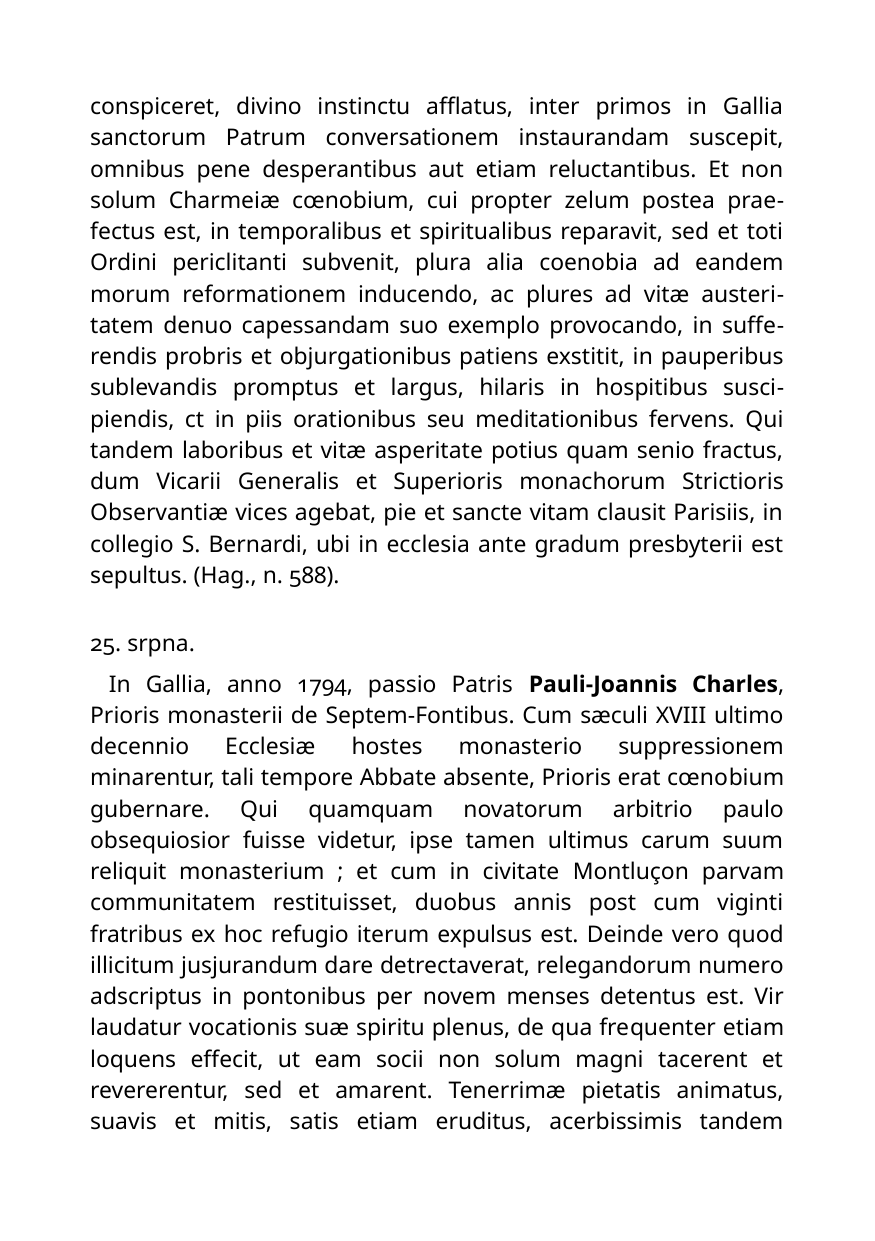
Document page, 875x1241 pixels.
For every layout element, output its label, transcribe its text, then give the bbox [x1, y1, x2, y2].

text In Gallia, anno 1794, passio Patris Pauli-Joannis Charles, Prioris monasterii de Septem-Fontibus. Cum sæculi XVIII ultimo decennio Ecclesiæ hostes monasterio suppressionem minarentur, tali tempore Abbate absente, Prioris erat cœno­bium gubernare. Qui quamquam novatorum arbitrio paulo obsequiosior fuisse videtur, ipse tamen ultimus carum suum reliquit monasterium ; et cum in civitate Montluçon parvam communitatem restituisset, duobus annis post cum viginti fratribus ex hoc refugio iterum expulsus est. Deinde vero quod illicitum jusjurandum dare detrectaverat, relegandorum numero adscriptus in pontonibus per novem menses detentus est. Vir laudatur vocationis suæ spiritu plenus, de qua fre­quenter etiam loquens effecit, ut eam socii non solum magni tacerent et revererentur, sed et amarent. Tenerrimæ pietatis animatus, suavis et mitis, satis etiam eruditus, acerbissimis tandem [90, 667, 784, 1136]
text 25. srpna. [90, 627, 784, 658]
text conspiceret, divino instinctu afflatus, inter primos in Gallia sanctorum Patrum conversationem instaurandam suscepit, omnibus pene desperantibus aut etiam reluctantibus. Et non solum Charmeiæ cœnobium, cui propter zelum postea prae­fectus est, in temporalibus et spiritualibus reparavit, sed et toti Ordini periclitanti subvenit, plura alia coenobia ad eandem morum reformationem inducendo, ac plures ad vitæ austeri­tatem denuo capessandam suo exemplo provocando, in suffe­rendis probris et objurgationibus patiens exstitit, in pauperibus sublevandis promptus et largus, hilaris in hospitibus susci­piendis, ct in piis orationibus seu meditationibus fervens. Qui tandem laboribus et vitæ asperitate potius quam senio fractus, dum Vicarii Generalis et Superioris monachorum Strictioris Observantiæ vices agebat, pie et sancte vitam clausit Parisiis, in collegio S. Bernardi, ubi in ecclesia ante gradum presbyterii est sepultus. (Hag., n. 588). [90, 90, 784, 590]
